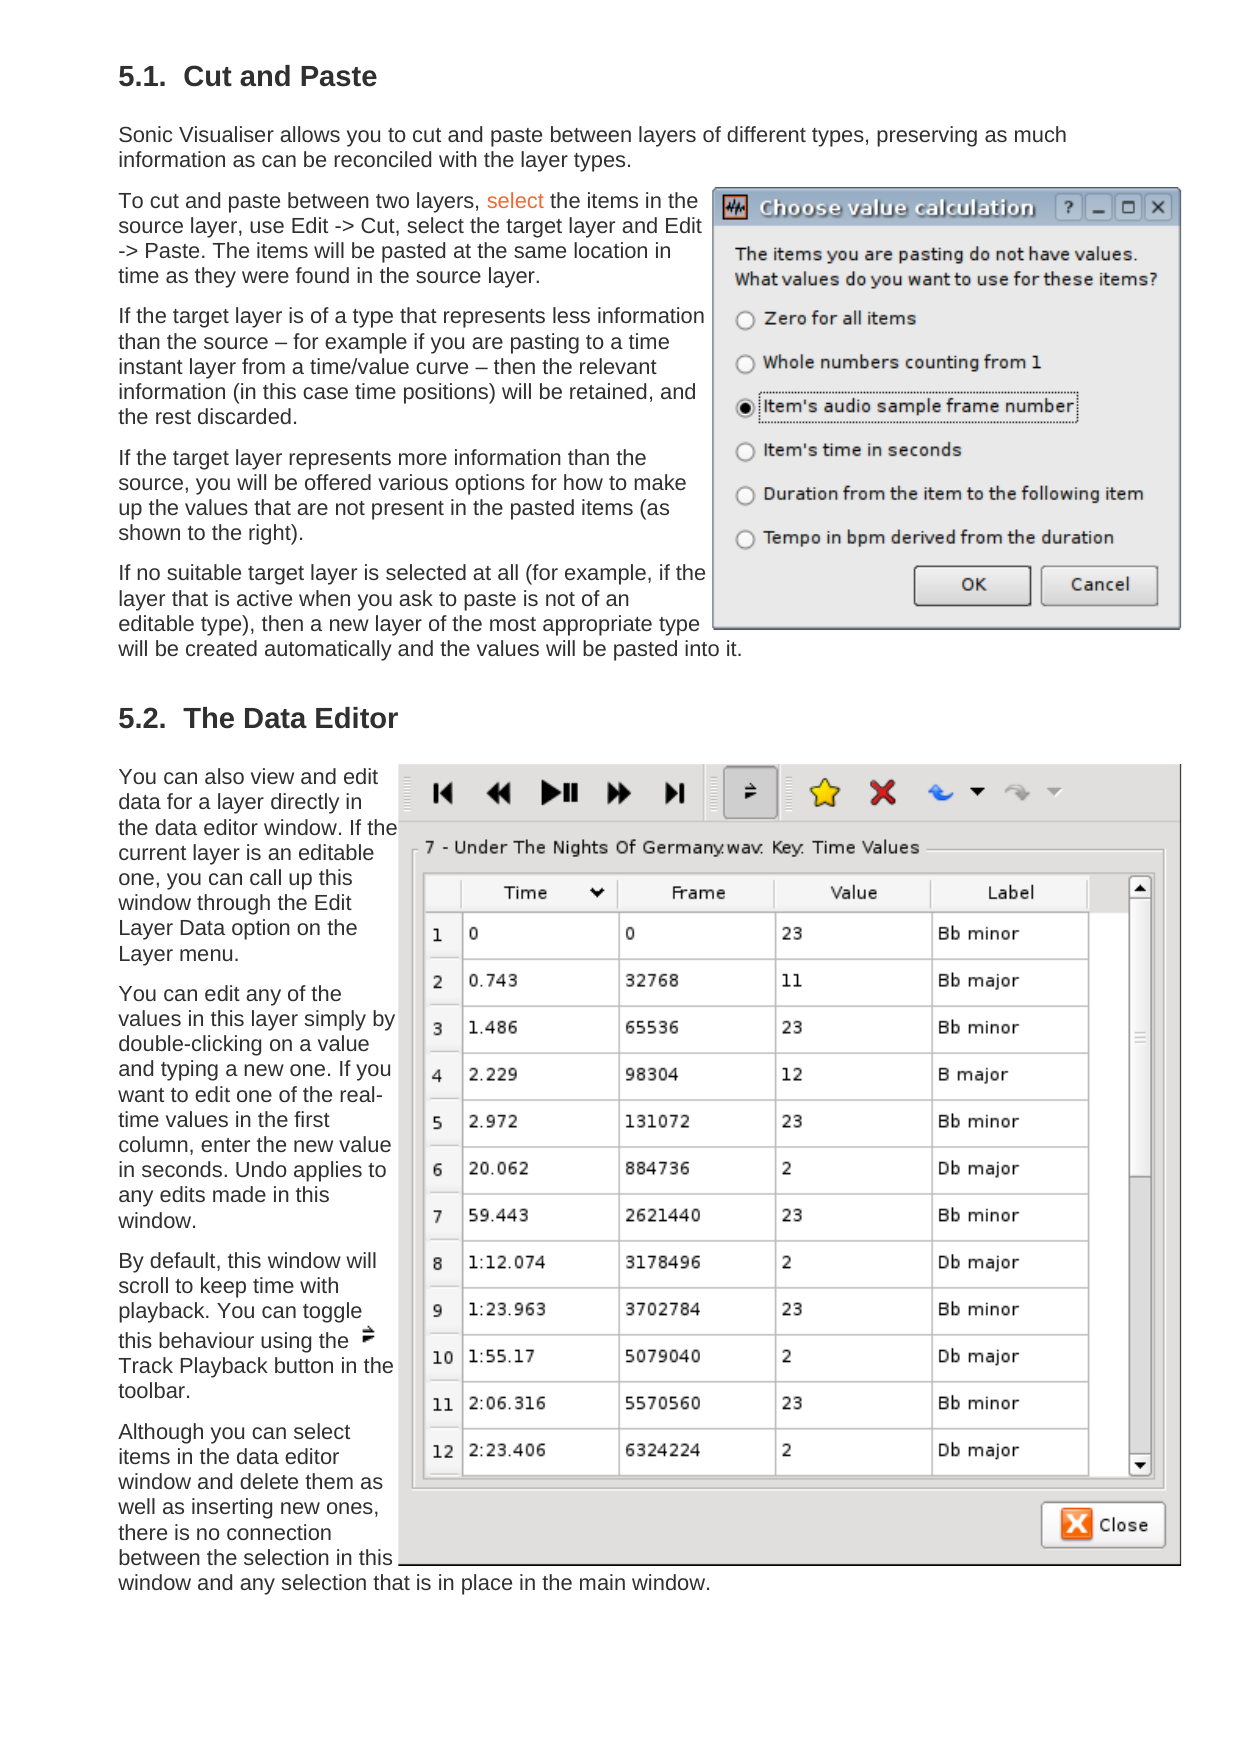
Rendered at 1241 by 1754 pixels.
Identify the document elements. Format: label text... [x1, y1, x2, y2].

picture [398, 764, 1182, 1566]
text Sonic Visualiser allows you to cut and paste between layers of different types, preserving as much information as can be reconciled with the layer types. [118, 122, 1181, 172]
picture [355, 1323, 381, 1349]
text If the target layer represents more information than the source, you will be offered various options for how to make up the values that are not present in the pasted items (as shown to the right). [118, 444, 712, 545]
picture [712, 187, 1182, 630]
text To cut and paste between two layers, select the items in the source layer, use Edit -> Cut, select the target layer and Edit -> Paste. The items will be pasted at the same location in time as they were found in the source layer. [118, 187, 712, 288]
text You can edit any of the values in this layer simply by double-clicking on a value and typing a new one. If you want to edit one of the real-time values in the first column, enter the new value in seconds. Undo applies to any edits made in this window. [118, 981, 398, 1233]
text If the target layer is of a type that represents less information than the source – for example if you are pasting to a time instant layer from a time/value curve – then the relevant information (in this case time positions) will be retained, and the rest discarded. [118, 303, 712, 429]
text Although you can select items in the data editor window and delete them as well as inserting new ones, there is no connection between the selection in this window and any selection that is in place in the main window. [118, 1418, 1181, 1595]
text If no suitable target layer is selected at all (for example, if the layer that is active when you ask to paste is not of an editable type), then a new layer of the most appropriate type will be created automatically and the values will be pasted into it. [118, 560, 1181, 661]
text You can also view and edit data for a layer directly in the data editor window. If the current layer is an editable one, you can call up this window through the Edit Layer Data option on the Layer menu. [118, 764, 398, 966]
text By default, this window will scroll to keep time with playback. You can toggle this behaviour using the Track Playback button in the toolbar. [118, 1248, 398, 1403]
subtitle 5.1. Cut and Paste [118, 59, 1181, 93]
subtitle 5.2. The Data Editor [118, 701, 1181, 734]
